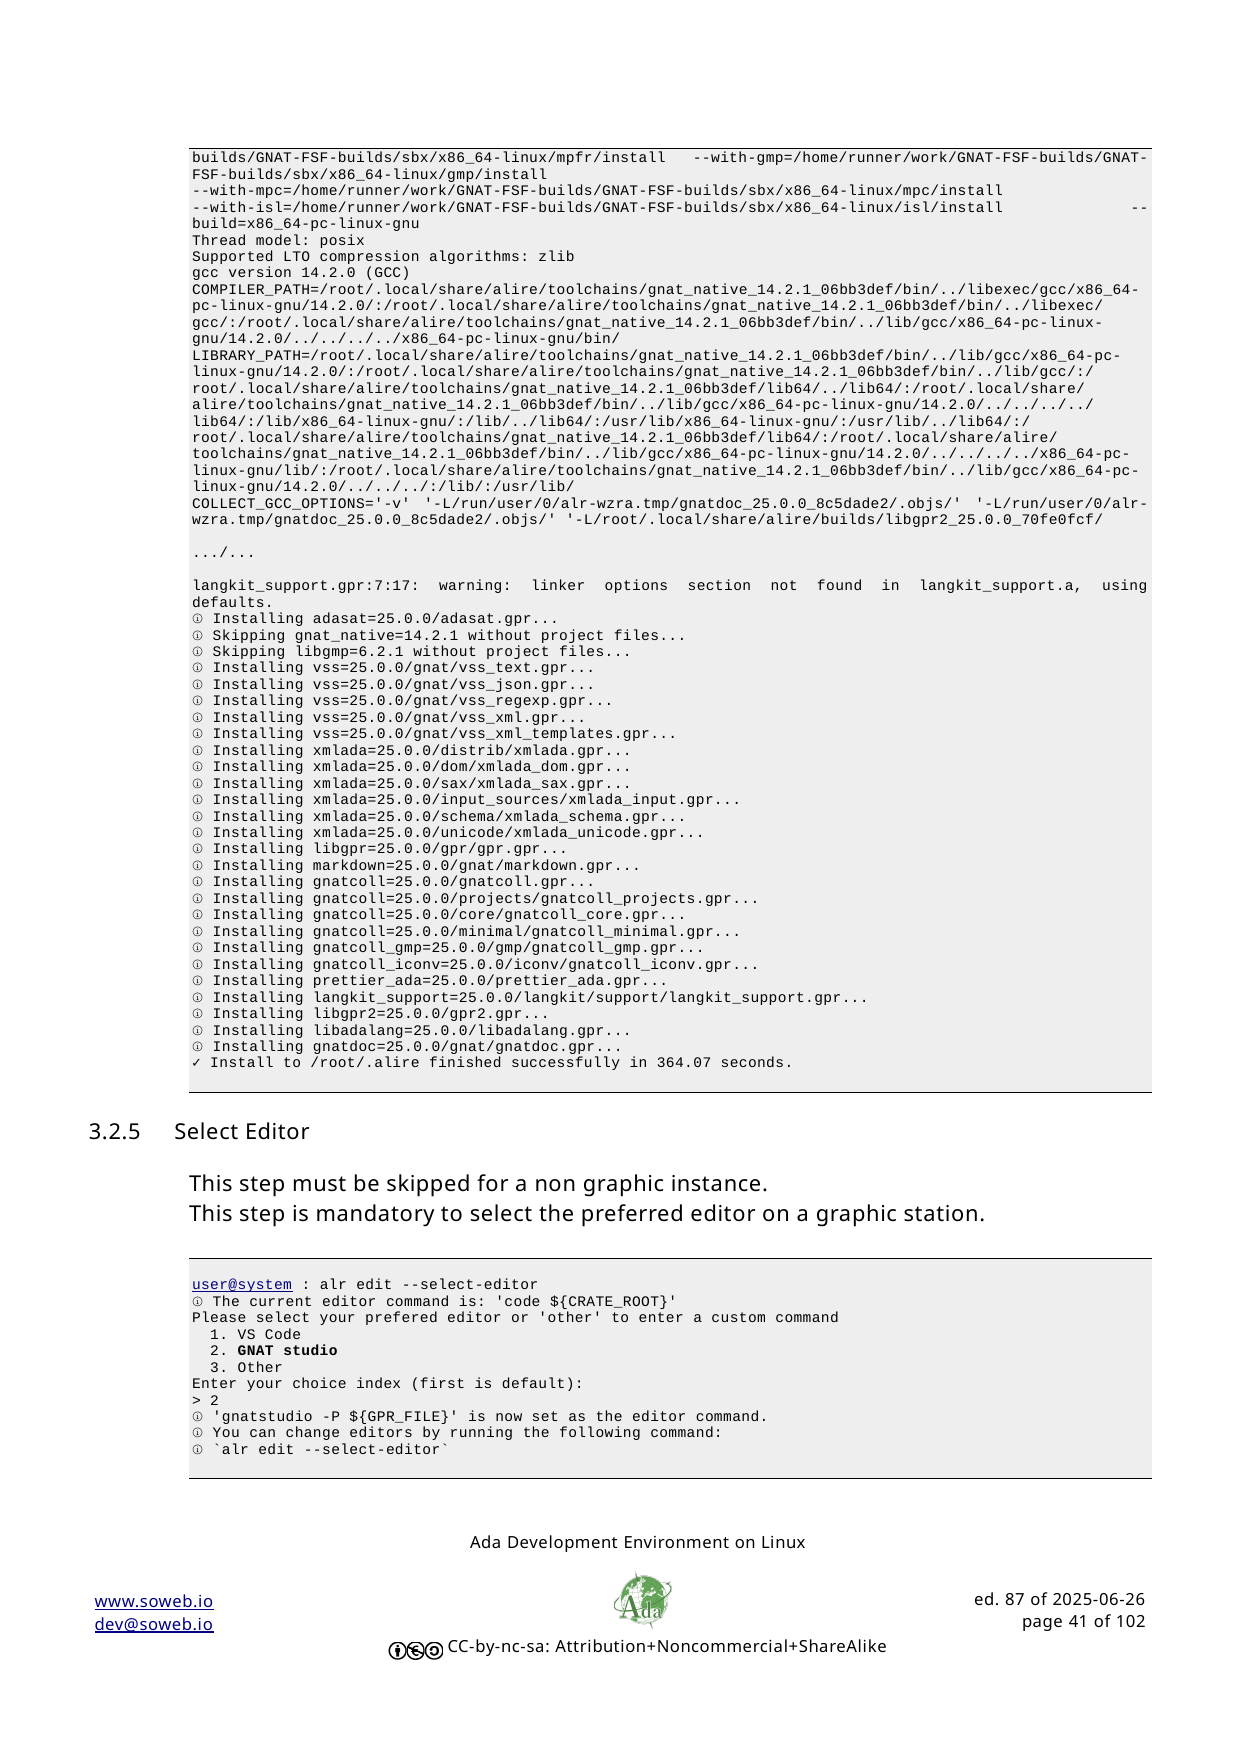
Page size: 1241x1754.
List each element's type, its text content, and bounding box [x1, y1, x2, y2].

list ⓘ Installing prettier_ada=25.0.0/prettier_ada.gpr... [189, 971, 1152, 987]
list ⓘ 'gnatstudio -P ${GPR_FILE}' is now set as the editor command. [189, 1406, 1152, 1423]
picture [613, 1571, 672, 1630]
list ⓘ The current editor command is: 'code ${CRATE_ROOT}' [189, 1291, 1152, 1308]
list Enter your choice index (first is default): [189, 1373, 1152, 1390]
list COMPILER_PATH=/root/.local/share/alire/toolchains/gnat_native_14.2.1_06bb3def/bin/../libexec/gcc/x86_64-pc-linux-gnu/14.2.0/:/root/.local/share/alire/toolchains/gnat_native_14.2.1_06bb3def/bin/../libexec/gcc/:/root/.local/share/alire/toolchains/gnat_native_14.2.1_06bb3def/bin/../lib/gcc/x86_64-pc-linux-gnu/14.2.0/../../../../x86_64-pc-linux-gnu/bin/ [189, 279, 1152, 345]
list ✓ Install to /root/.alire finished successfully in 364.07 seconds. [189, 1053, 1152, 1092]
list ⓘ Installing vss=25.0.0/gnat/vss_json.gpr... [189, 674, 1152, 691]
list ⓘ Installing xmlada=25.0.0/input_sources/xmlada_input.gpr... [189, 789, 1152, 806]
list ⓘ Installing xmlada=25.0.0/sax/xmlada_sax.gpr... [189, 773, 1152, 789]
list ⓘ Installing vss=25.0.0/gnat/vss_text.gpr... [189, 658, 1152, 674]
list > 2 [189, 1390, 1152, 1406]
list ⓘ Installing gnatcoll=25.0.0/projects/gnatcoll_projects.gpr... [189, 888, 1152, 905]
list builds/GNAT-FSF-builds/sbx/x86_64-linux/mpfr/install --with-gmp=/home/runner/work/GNAT-FSF-builds/GNAT-FSF-builds/sbx/x86_64-linux/gmp/install --with-mpc=/home/runner/work/GNAT-FSF-builds/GNAT-FSF-builds/sbx/x86_64-linux/mpc/install --with-isl=/home/runner/work/GNAT-FSF-builds/GNAT-FSF-builds/sbx/x86_64-linux/isl/install --build=x86_64-pc-linux-gnu [189, 149, 1152, 230]
list ⓘ Installing xmlada=25.0.0/dom/xmlada_dom.gpr... [189, 757, 1152, 773]
list Please select your prefered editor or 'other' to enter a custom command [189, 1308, 1152, 1324]
list 3. Other [189, 1357, 1152, 1373]
list ⓘ Installing gnatcoll=25.0.0/core/gnatcoll_core.gpr... [189, 905, 1152, 921]
list Thread model: posix [189, 230, 1152, 246]
list user@system : alr edit --select-editor [189, 1259, 1152, 1291]
list ⓘ Installing langkit_support=25.0.0/langkit/support/langkit_support.gpr... [189, 987, 1152, 1003]
list LIBRARY_PATH=/root/.local/share/alire/toolchains/gnat_native_14.2.1_06bb3def/bin/../lib/gcc/x86_64-pc-linux-gnu/14.2.0/:/root/.local/share/alire/toolchains/gnat_native_14.2.1_06bb3def/bin/../lib/gcc/:/root/.local/share/alire/toolchains/gnat_native_14.2.1_06bb3def/lib64/../lib64/:/root/.local/share/alire/toolchains/gnat_native_14.2.1_06bb3def/bin/../lib/gcc/x86_64-pc-linux-gnu/14.2.0/../../../../lib64/:/lib/x86_64-linux-gnu/:/lib/../lib64/:/usr/lib/x86_64-linux-gnu/:/usr/lib/../lib64/:/root/.local/share/alire/toolchains/gnat_native_14.2.1_06bb3def/lib64/:/root/.local/share/alire/toolchains/gnat_native_14.2.1_06bb3def/bin/../lib/gcc/x86_64-pc-linux-gnu/14.2.0/../../../../x86_64-pc-linux-gnu/lib/:/root/.local/share/alire/toolchains/gnat_native_14.2.1_06bb3def/bin/../lib/gcc/x86_64-pc-linux-gnu/14.2.0/../../../:/lib/:/usr/lib/ [189, 345, 1152, 493]
list ⓘ Installing gnatcoll_iconv=25.0.0/iconv/gnatcoll_iconv.gpr... [189, 954, 1152, 971]
list ⓘ Installing libgpr=25.0.0/gpr/gpr.gpr... [189, 839, 1152, 855]
list ⓘ Installing xmlada=25.0.0/unicode/xmlada_unicode.gpr... [189, 822, 1152, 839]
list ⓘ Installing libgpr2=25.0.0/gpr2.gpr... [189, 1003, 1152, 1020]
list ⓘ `alr edit --select-editor` [189, 1439, 1152, 1478]
list ⓘ Installing gnatdoc=25.0.0/gnat/gnatdoc.gpr... [189, 1036, 1152, 1053]
list ⓘ Skipping gnat_native=14.2.1 without project files... [189, 625, 1152, 641]
list langkit_support.gpr:7:17: warning: linker options section not found in langkit_support.a, using defaults. [189, 576, 1152, 608]
list ⓘ Installing libadalang=25.0.0/libadalang.gpr... [189, 1020, 1152, 1036]
text This step is mandatory to select the preferred editor on a graphic station. [189, 1198, 1152, 1228]
list ⓘ Installing xmlada=25.0.0/distrib/xmlada.gpr... [189, 740, 1152, 757]
list ⓘ Installing gnatcoll=25.0.0/gnatcoll.gpr... [189, 872, 1152, 888]
text This step must be skipped for a non graphic instance. [189, 1168, 1152, 1198]
list ⓘ Installing vss=25.0.0/gnat/vss_xml.gpr... [189, 707, 1152, 724]
list ⓘ Installing vss=25.0.0/gnat/vss_xml_templates.gpr... [189, 724, 1152, 740]
list Supported LTO compression algorithms: zlib [189, 246, 1152, 263]
list 2. GNAT studio [189, 1341, 1152, 1357]
list ⓘ Installing vss=25.0.0/gnat/vss_regexp.gpr... [189, 691, 1152, 707]
list ⓘ Installing adasat=25.0.0/adasat.gpr... [189, 608, 1152, 625]
list gcc version 14.2.0 (GCC) [189, 263, 1152, 279]
list ⓘ Installing markdown=25.0.0/gnat/markdown.gpr... [189, 855, 1152, 872]
list ⓘ Installing gnatcoll=25.0.0/minimal/gnatcoll_minimal.gpr... [189, 921, 1152, 938]
list ⓘ Installing xmlada=25.0.0/schema/xmlada_schema.gpr... [189, 806, 1152, 822]
list ⓘ Installing gnatcoll_gmp=25.0.0/gmp/gnatcoll_gmp.gpr... [189, 938, 1152, 954]
list ⓘ Skipping libgmp=6.2.1 without project files... [189, 641, 1152, 658]
list ⓘ You can change editors by running the following command: [189, 1423, 1152, 1439]
list 1. VS Code [189, 1324, 1152, 1341]
picture [388, 1642, 443, 1660]
list COLLECT_GCC_OPTIONS='-v' '-L/run/user/0/alr-wzra.tmp/gnatdoc_25.0.0_8c5dade2/.objs/' '-L/run/user/0/alr-wzra.tmp/gnatdoc_25.0.0_8c5dade2/.objs/' '-L/root/.local/share/alire/builds/libgpr2_25.0.0_70fe0fcf/ .../... [189, 493, 1152, 576]
subtitle Select Editor [88, 1115, 1152, 1156]
